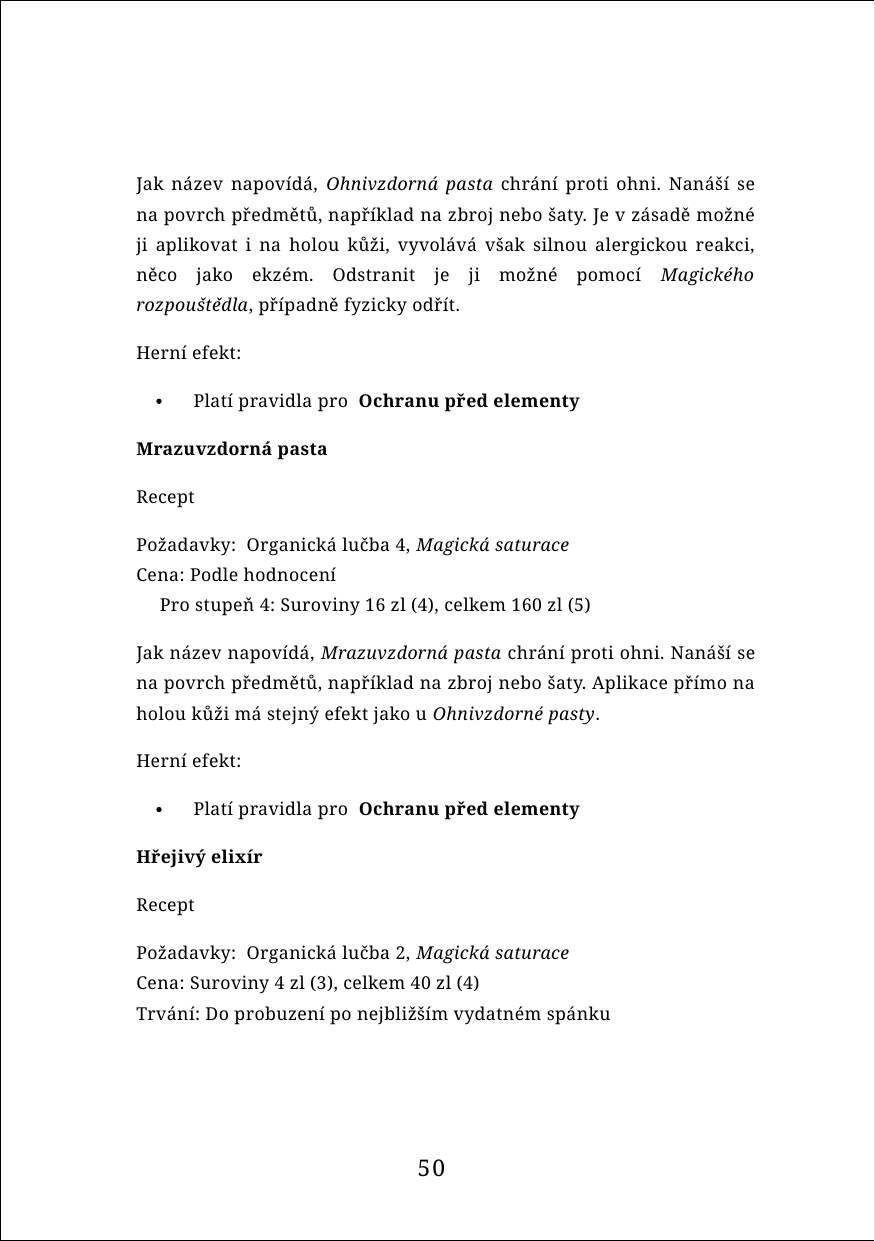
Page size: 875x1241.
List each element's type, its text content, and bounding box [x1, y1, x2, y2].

text Hřejivý elixír [136, 845, 756, 869]
text Herní efekt: [136, 749, 756, 773]
text Herní efekt: [136, 341, 756, 365]
text Mrazuvzdorná pasta [136, 436, 756, 461]
text Recept [136, 893, 756, 917]
text Požadavky: Organická lučba 4, Magická saturace Cena: Podle hodnocení Pro stupeň 4: Suroviny 16 zl (4), celkem 160 zl (5) [136, 532, 756, 617]
text Jak název napovídá, Ohnivzdorná pasta chrání proti ohni. Nanáší se na povrch předmětů, například na zbroj nebo šaty. Je v zásadě možné ji aplikovat i na holou kůži, vyvolává však silnou alergickou reakci, něco jako ekzém. Odstranit je ji možné pomocí Magického rozpouštědla, případně fyzicky odřít. [136, 172, 756, 317]
text Jak název napovídá, Mrazuvzdorná pasta chrání proti ohni. Nanáší se na povrch předmětů, například na zbroj nebo šaty. Aplikace přímo na holou kůži má stejný efekt jako u Ohnivzdorné pasty. [136, 641, 756, 725]
text Recept [136, 484, 756, 508]
text Požadavky: Organická lučba 2, Magická saturace Cena: Suroviny 4 zl (3), celkem 40 zl (4) Trvání: Do probuzení po nejbližším vydatném spánku [136, 941, 756, 1025]
list Platí pravidla pro Ochranu před elementy [156, 797, 756, 821]
list Platí pravidla pro Ochranu před elementy [156, 388, 756, 413]
